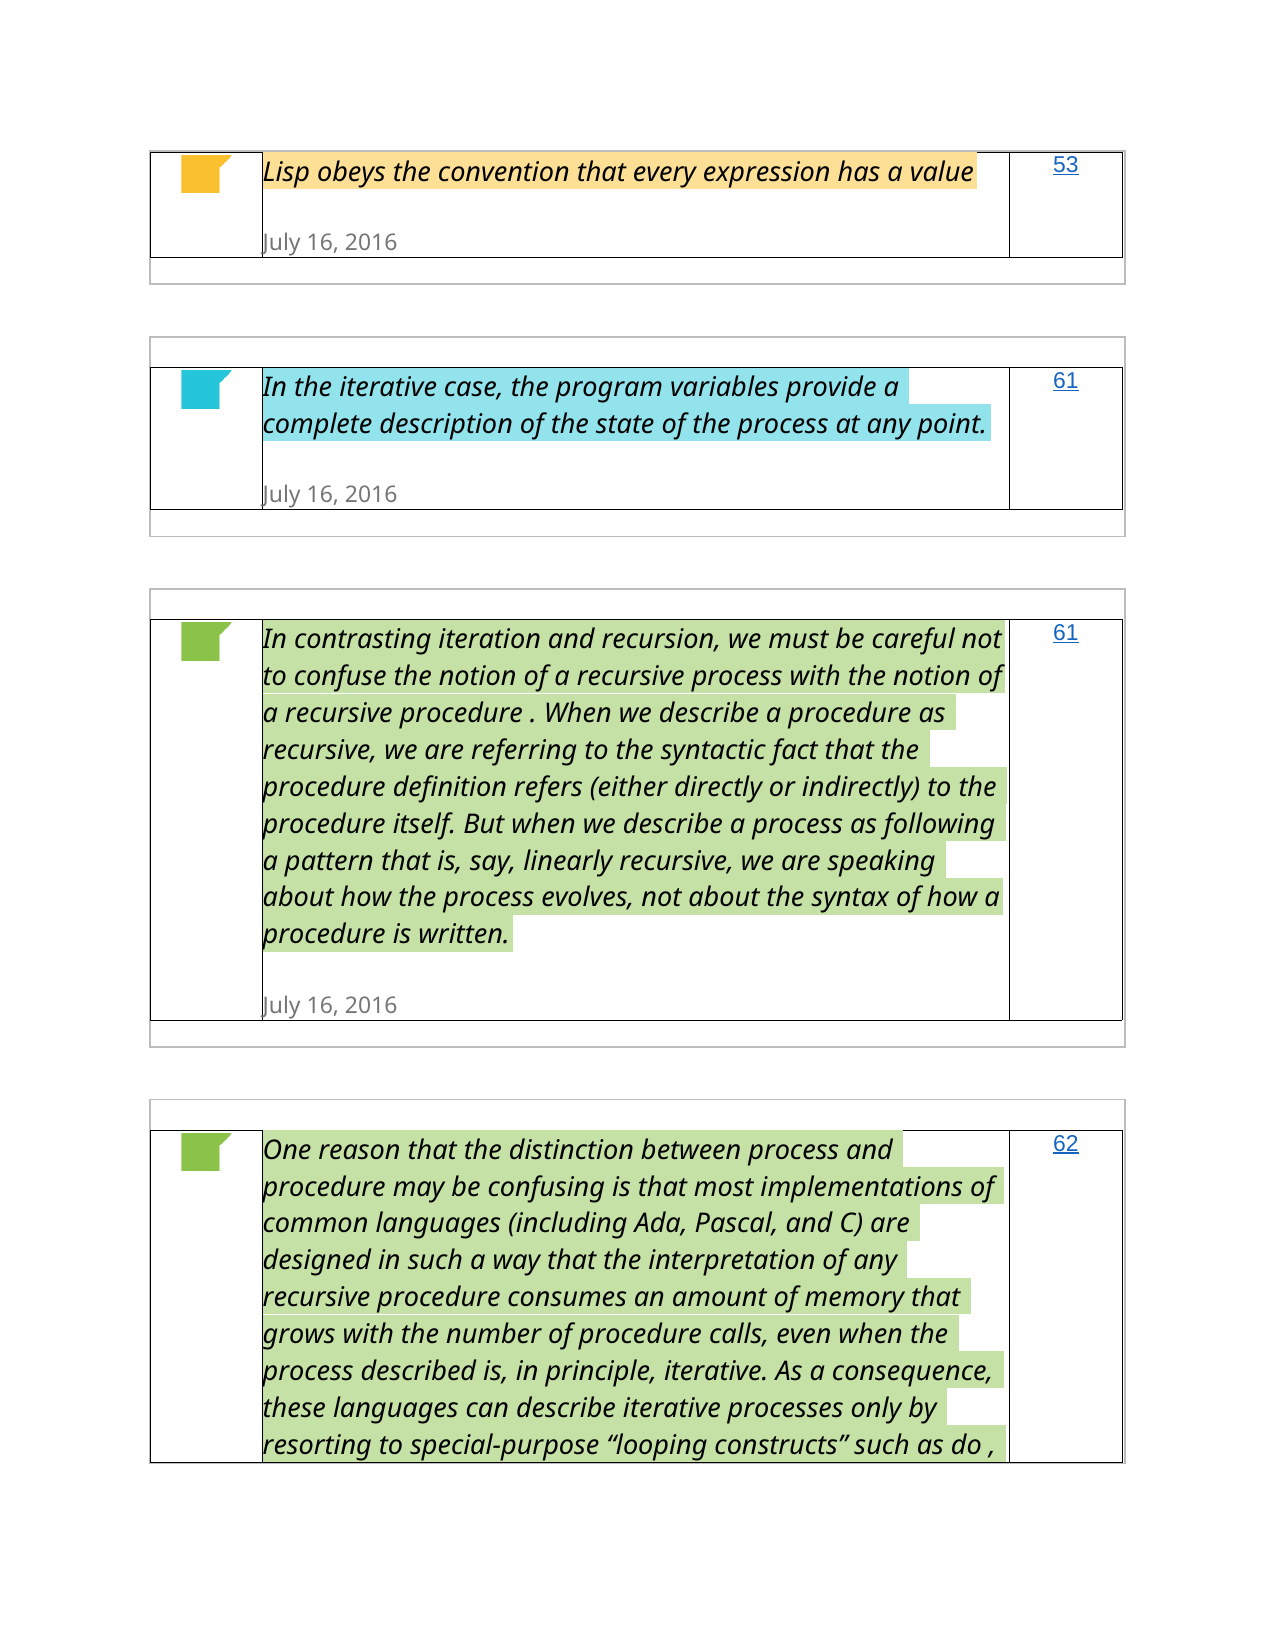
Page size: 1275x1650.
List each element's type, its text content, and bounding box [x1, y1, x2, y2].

picture [181, 1133, 232, 1171]
table_header [151, 368, 262, 509]
table_header [151, 1100, 1124, 1463]
table_header 61 [1010, 368, 1122, 509]
table_header [151, 620, 262, 1020]
table_header 61 [1010, 620, 1122, 1020]
table_header Lisp obeys the convention that every expression has a value July 16, 2016 [263, 153, 1009, 257]
table_header One reason that the distinction between process and procedure may be confusing is that most implementations of common languages (including Ada, Pascal, and C) are designed in such a way that the interpretation of any recursive procedure consumes an amount of memory that grows with the number of procedure calls, even when the process described is, in principle, iterative. As a consequence, these languages can describe iterative processes only by resorting to special-purpose “looping constructs” such as do , [263, 1131, 1009, 1462]
table_header [151, 1131, 262, 1462]
table_header [151, 153, 262, 257]
table_header [151, 590, 1124, 1046]
table_header 53 [1010, 153, 1122, 257]
table_header In the iterative case, the program variables provide a complete description of the state of the process at any point. July 16, 2016 [263, 368, 1009, 509]
table_header [151, 152, 1124, 283]
table_header 62 [1010, 1131, 1122, 1462]
picture [181, 370, 232, 409]
picture [181, 155, 232, 193]
table_header [151, 338, 1124, 536]
table_header In contrasting iteration and recursion, we must be careful not to confuse the notion of a recursive process with the notion of a recursive procedure . When we describe a procedure as recursive, we are referring to the syntactic fact that the procedure definition refers (either directly or indirectly) to the procedure itself. But when we describe a process as following a pattern that is, say, linearly recursive, we are speaking about how the process evolves, not about the syntax of how a procedure is written. July 16, 2016 [263, 620, 1009, 1020]
picture [181, 622, 232, 661]
